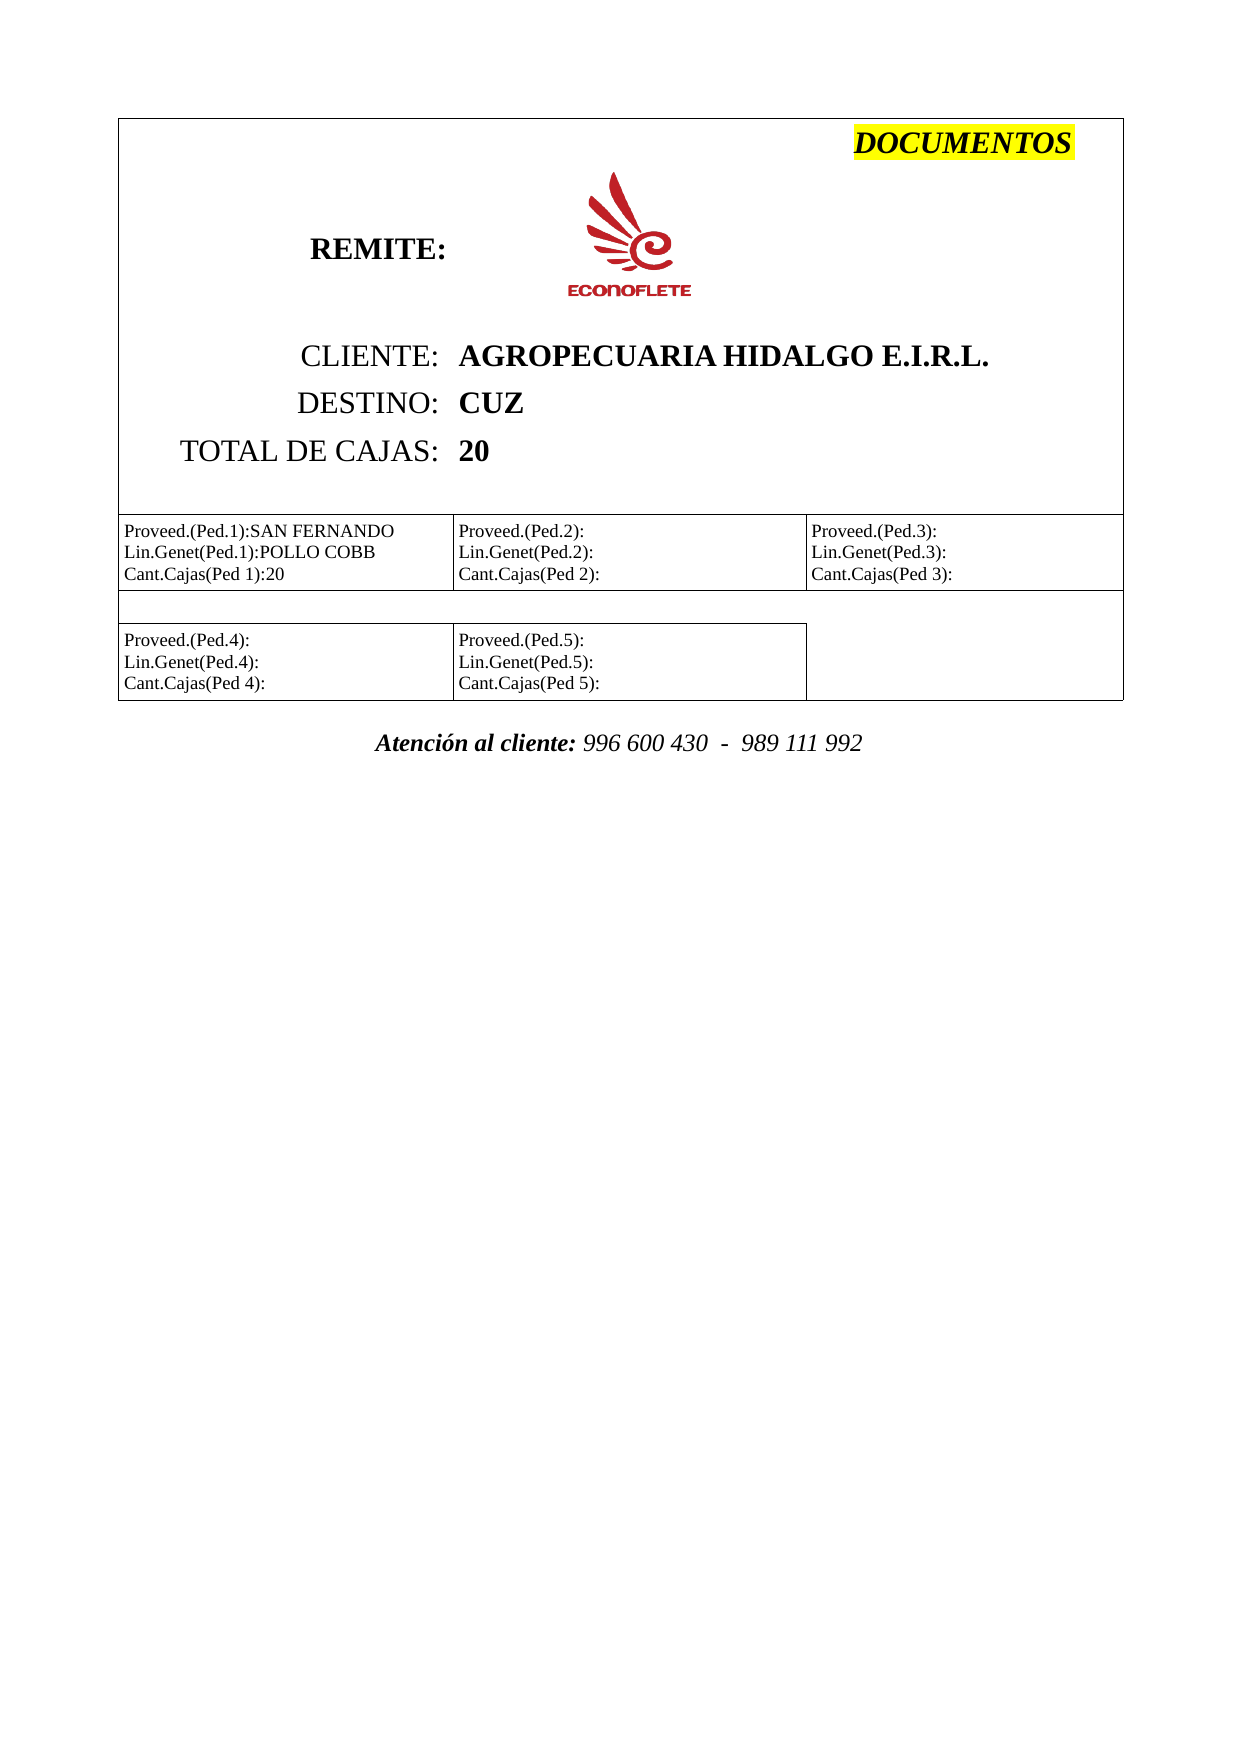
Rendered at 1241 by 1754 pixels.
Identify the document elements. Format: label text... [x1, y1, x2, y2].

table_cell Proveed.(Ped.1):SAN FERNANDO Lin.Genet(Ped.1):POLLO COBB Cant.Cajas(Ped 1):20 [119, 515, 453, 590]
table_cell [119, 591, 453, 623]
table_cell [453, 166, 806, 332]
table_cell [806, 474, 1123, 514]
table_header [119, 119, 453, 166]
table_cell Proveed.(Ped.4): Lin.Genet(Ped.4): Cant.Cajas(Ped 4): [119, 624, 453, 699]
table_cell DESTINO: [119, 379, 453, 426]
table_cell CUZ [453, 379, 806, 426]
table_cell Proveed.(Ped.2): Lin.Genet(Ped.2): Cant.Cajas(Ped 2): [454, 515, 806, 590]
picture [552, 171, 707, 297]
table_cell Proveed.(Ped.5): Lin.Genet(Ped.5): Cant.Cajas(Ped 5): [454, 624, 806, 699]
table_cell REMITE: [119, 166, 453, 332]
table_cell Proveed.(Ped.3): Lin.Genet(Ped.3): Cant.Cajas(Ped 3): [807, 515, 1123, 590]
table_cell [453, 474, 806, 514]
table_cell CLIENTE: [119, 332, 453, 379]
table_cell [453, 591, 806, 623]
table_cell AGROPECUARIA HIDALGO E.I.R.L. [453, 332, 1123, 379]
table_cell [807, 623, 1123, 699]
table_header DOCUMENTOS [806, 119, 1123, 166]
text Atención al cliente: 996 600 430 - 989 111 992 [118, 728, 1122, 757]
table_cell [119, 474, 453, 514]
table_cell [806, 379, 1123, 426]
table_cell [806, 166, 1123, 332]
table_header [453, 119, 806, 166]
table_cell [806, 591, 1123, 623]
table_cell TOTAL DE CAJAS: [119, 426, 453, 474]
table_cell 20 [453, 426, 1123, 474]
